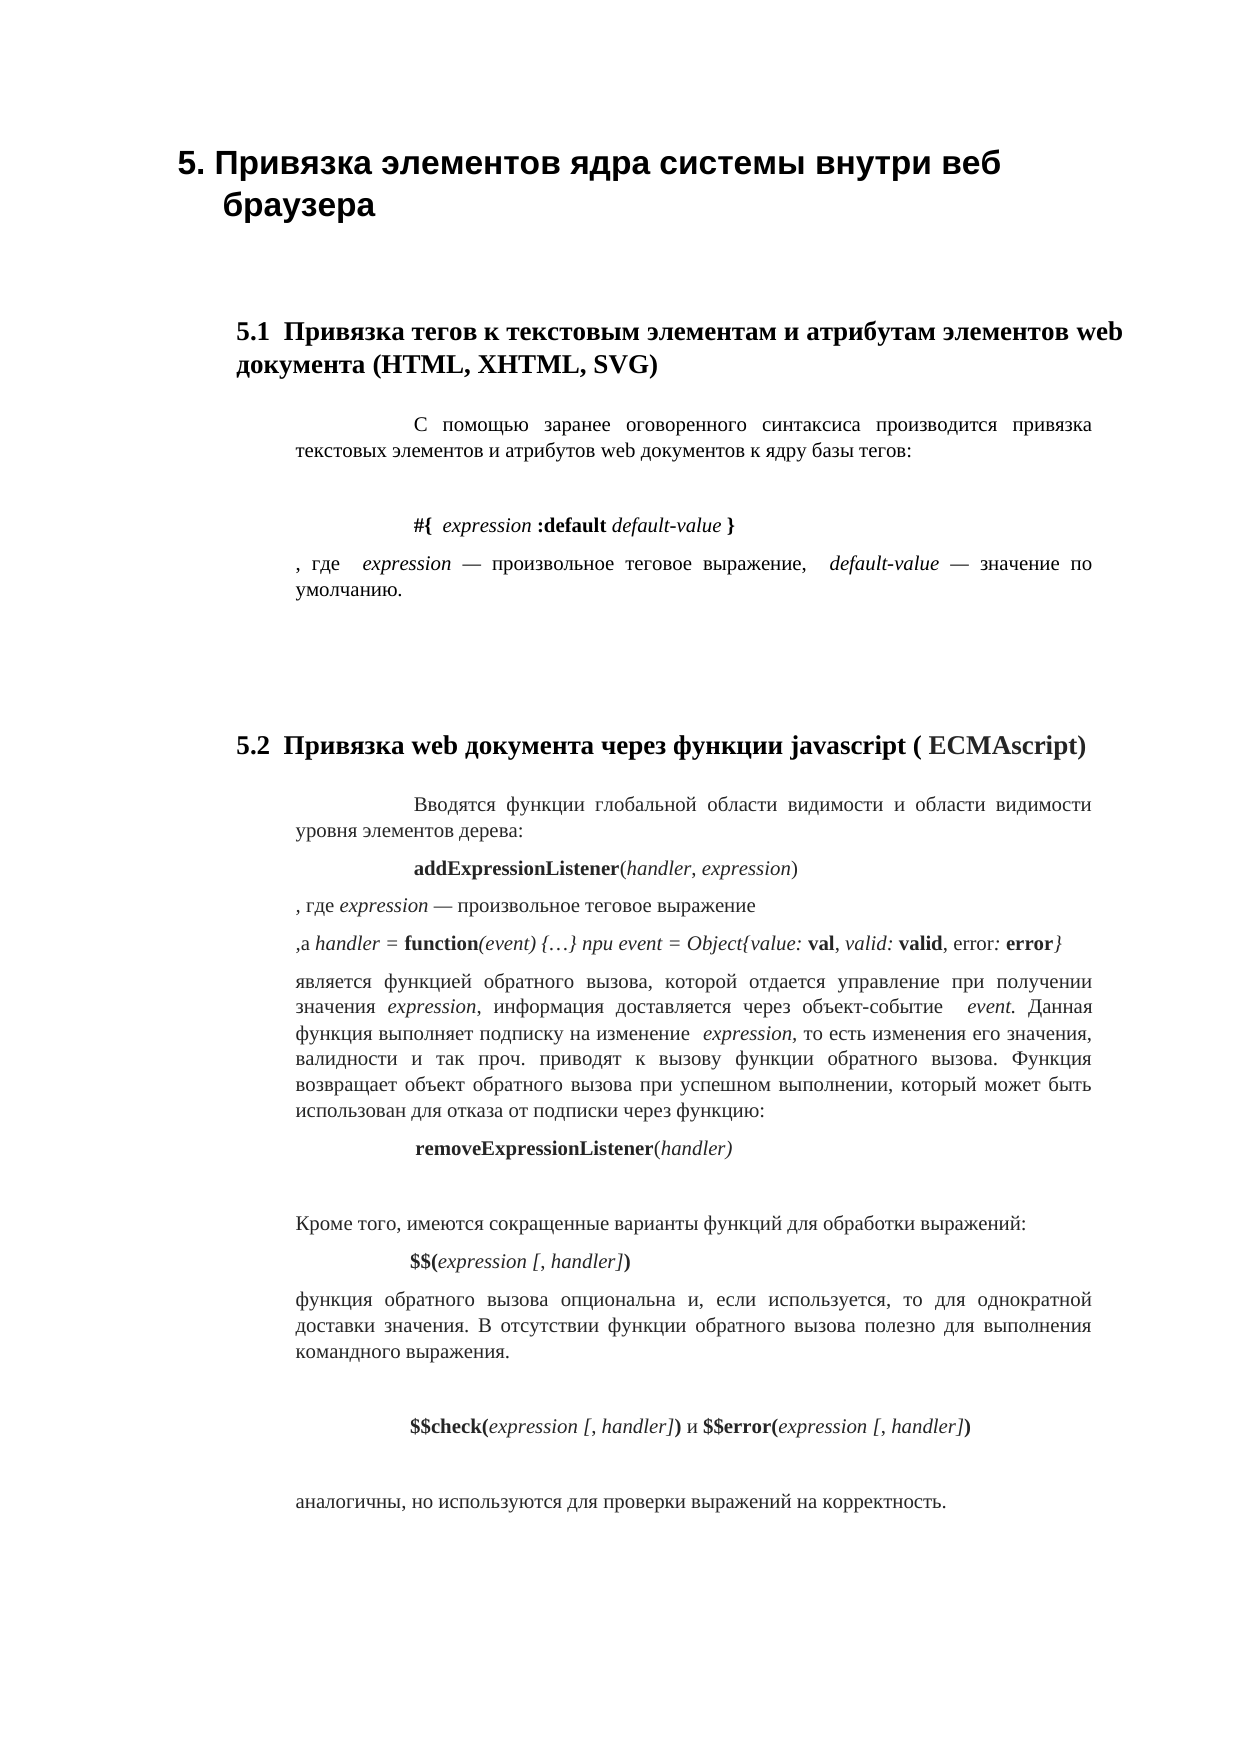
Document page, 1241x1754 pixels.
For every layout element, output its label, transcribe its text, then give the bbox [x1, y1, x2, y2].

text ,a handler = function(event) {…} при event = Object{value: val, valid: valid, error: error} [295, 931, 1093, 955]
text $$(expression [, handler]) [295, 1249, 1093, 1273]
subtitle 5. Привязка элементов ядра системы внутри веб браузера [177, 143, 1152, 223]
text С помощью заранее оговоренного синтаксиса производится привязка текстовых элементов и атрибутов web документов к ядру базы тегов: [295, 412, 1093, 462]
text Кроме того, имеются сокращенные варианты функций для обработки выражений: [295, 1211, 1093, 1235]
subtitle 5.1 Привязка тегов к текстовым элементам и атрибутам элементов web документа (HTML, XHTML, SVG) [236, 315, 1152, 380]
text , где expression — произвольное теговое выражение [295, 893, 1093, 917]
text removeExpressionListener(handler) [295, 1136, 1093, 1160]
text функция обратного вызова опциональна и, если используется, то для однократной доставки значения. В отсутствии функции обратного вызова полезно для выполнения командного выражения. [295, 1287, 1093, 1363]
text addExpressionListener(handler, expression) [295, 855, 1093, 879]
text аналогичны, но используются для проверки выражений на корректность. [295, 1489, 1093, 1513]
text , где expression — произвольное теговое выражение, default-value — значение по умолчанию. [295, 551, 1093, 601]
text Вводятся функции глобальной области видимости и области видимости уровня элементов дерева: [295, 792, 1093, 842]
text #{ expression :default default-value } [295, 513, 1093, 537]
text является функцией обратного вызова, которой отдается управление при получении значения expression, информация доставляется через объект-событие event. Данная функция выполняет подписку на изменение expression, то есть изменения его значения, валидности и так проч. приводят к вызову функции обратного вызова. Функция возвращает объект обратного вызова при успешном выполнении, который может быть использован для отказа от подписки через функцию: [295, 968, 1093, 1122]
subtitle 5.2 Привязка web документа через функции javascript ( ECMAscript) [236, 729, 1152, 760]
text $$check(expression [, handler]) и $$error(expression [, handler]) [295, 1414, 1093, 1438]
